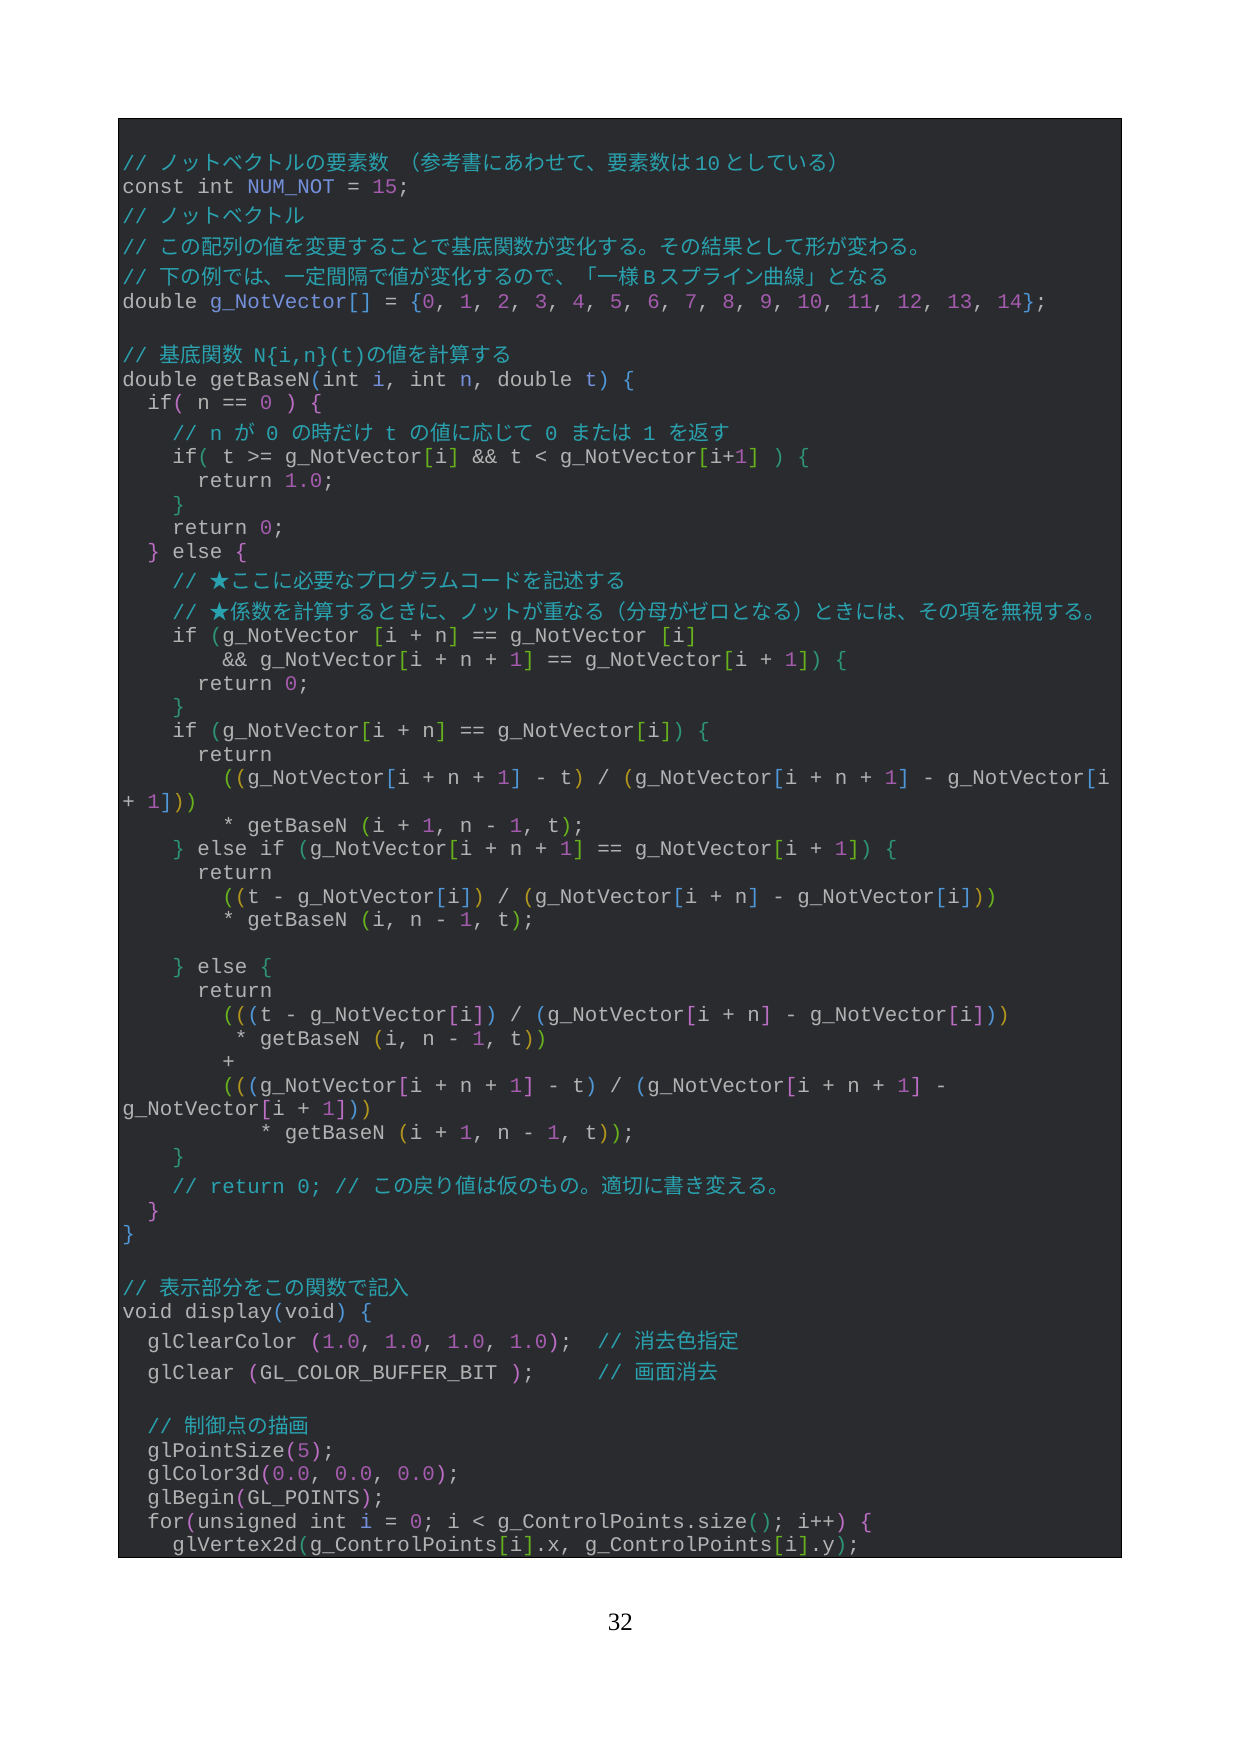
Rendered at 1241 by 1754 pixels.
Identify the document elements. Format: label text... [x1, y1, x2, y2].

text void display(void) { [119, 1297, 1121, 1321]
text double getBaseN(int i, int n, double t) { [119, 365, 1121, 388]
text if( t >= g_NotVector[i] && t < g_NotVector[i+1] ) { [119, 442, 1121, 466]
text glVertex2d(g_ControlPoints[i].x, g_ControlPoints[i].y); [119, 1530, 1121, 1557]
text glPointSize(5); [119, 1436, 1121, 1459]
text // ★係数を計算するときに、ノットが重なる（分母がゼロとなる）ときには、その項を無視する。 [119, 591, 1121, 622]
text && g_NotVector[i + n + 1] == g_NotVector[i + 1]) { [119, 645, 1121, 669]
text double g_NotVector[] = {0, 1, 2, 3, 4, 5, 6, 7, 8, 9, 10, 11, 12, 13, 14}; [119, 287, 1121, 311]
text // ノットベクトル [119, 196, 1121, 226]
text // n が 0 の時だけ t の値に応じて 0 または 1 を返す [119, 412, 1121, 442]
text // ★ここに必要なプログラムコードを記述する [119, 561, 1121, 591]
text return 1.0; [119, 466, 1121, 490]
text } [119, 490, 1121, 513]
text // 基底関数 N{i,n}(t)の値を計算する [119, 334, 1121, 365]
text // 制御点の描画 [119, 1405, 1121, 1436]
text (((g_NotVector[i + n + 1] - t) / (g_NotVector[i + n + 1] - g_NotVector[i + 1])) [119, 1071, 1121, 1118]
text return 0; [119, 513, 1121, 537]
text } [119, 692, 1121, 716]
text glBegin(GL_POINTS); [119, 1483, 1121, 1507]
text * getBaseN (i + 1, n - 1, t)); [119, 1118, 1121, 1142]
text // return 0; // この戻り値は仮のもの。適切に書き変える。 [119, 1165, 1121, 1196]
text glClearColor (1.0, 1.0, 1.0, 1.0); // 消去色指定 [119, 1321, 1121, 1351]
text return 0; [119, 669, 1121, 692]
text return [119, 976, 1121, 1000]
text } [119, 1219, 1121, 1243]
text + [119, 1047, 1121, 1071]
text * getBaseN (i, n - 1, t)) [119, 1023, 1121, 1047]
text glClear (GL_COLOR_BUFFER_BIT ); // 画面消去 [119, 1351, 1121, 1382]
text const int NUM_NOT = 15; [119, 172, 1121, 196]
text } else { [119, 537, 1121, 561]
text if (g_NotVector[i + n] == g_NotVector[i]) { [119, 716, 1121, 740]
text } [119, 1142, 1121, 1165]
text if (g_NotVector [i + n] == g_NotVector [i] [119, 622, 1121, 645]
text // ノットベクトルの要素数 （参考書にあわせて、要素数は10としている） [119, 142, 1121, 172]
text } [119, 1196, 1121, 1219]
text return [119, 858, 1121, 882]
text } else { [119, 953, 1121, 976]
text return [119, 740, 1121, 763]
text for(unsigned int i = 0; i < g_ControlPoints.size(); i++) { [119, 1507, 1121, 1530]
text // この配列の値を変更することで基底関数が変化する。その結果として形が変わる。 [119, 226, 1121, 257]
text (((t - g_NotVector[i]) / (g_NotVector[i + n] - g_NotVector[i])) [119, 1000, 1121, 1023]
text * getBaseN (i + 1, n - 1, t); [119, 811, 1121, 834]
text // 下の例では、一定間隔で値が変化するので、「一様Bスプライン曲線」となる [119, 257, 1121, 287]
text ((g_NotVector[i + n + 1] - t) / (g_NotVector[i + n + 1] - g_NotVector[i + 1])) [119, 763, 1121, 811]
text ((t - g_NotVector[i]) / (g_NotVector[i + n] - g_NotVector[i])) [119, 882, 1121, 905]
text * getBaseN (i, n - 1, t); [119, 905, 1121, 929]
text glColor3d(0.0, 0.0, 0.0); [119, 1459, 1121, 1483]
text if( n == 0 ) { [119, 388, 1121, 412]
text // 表示部分をこの関数で記入 [119, 1267, 1121, 1297]
text } else if (g_NotVector[i + n + 1] == g_NotVector[i + 1]) { [119, 834, 1121, 858]
